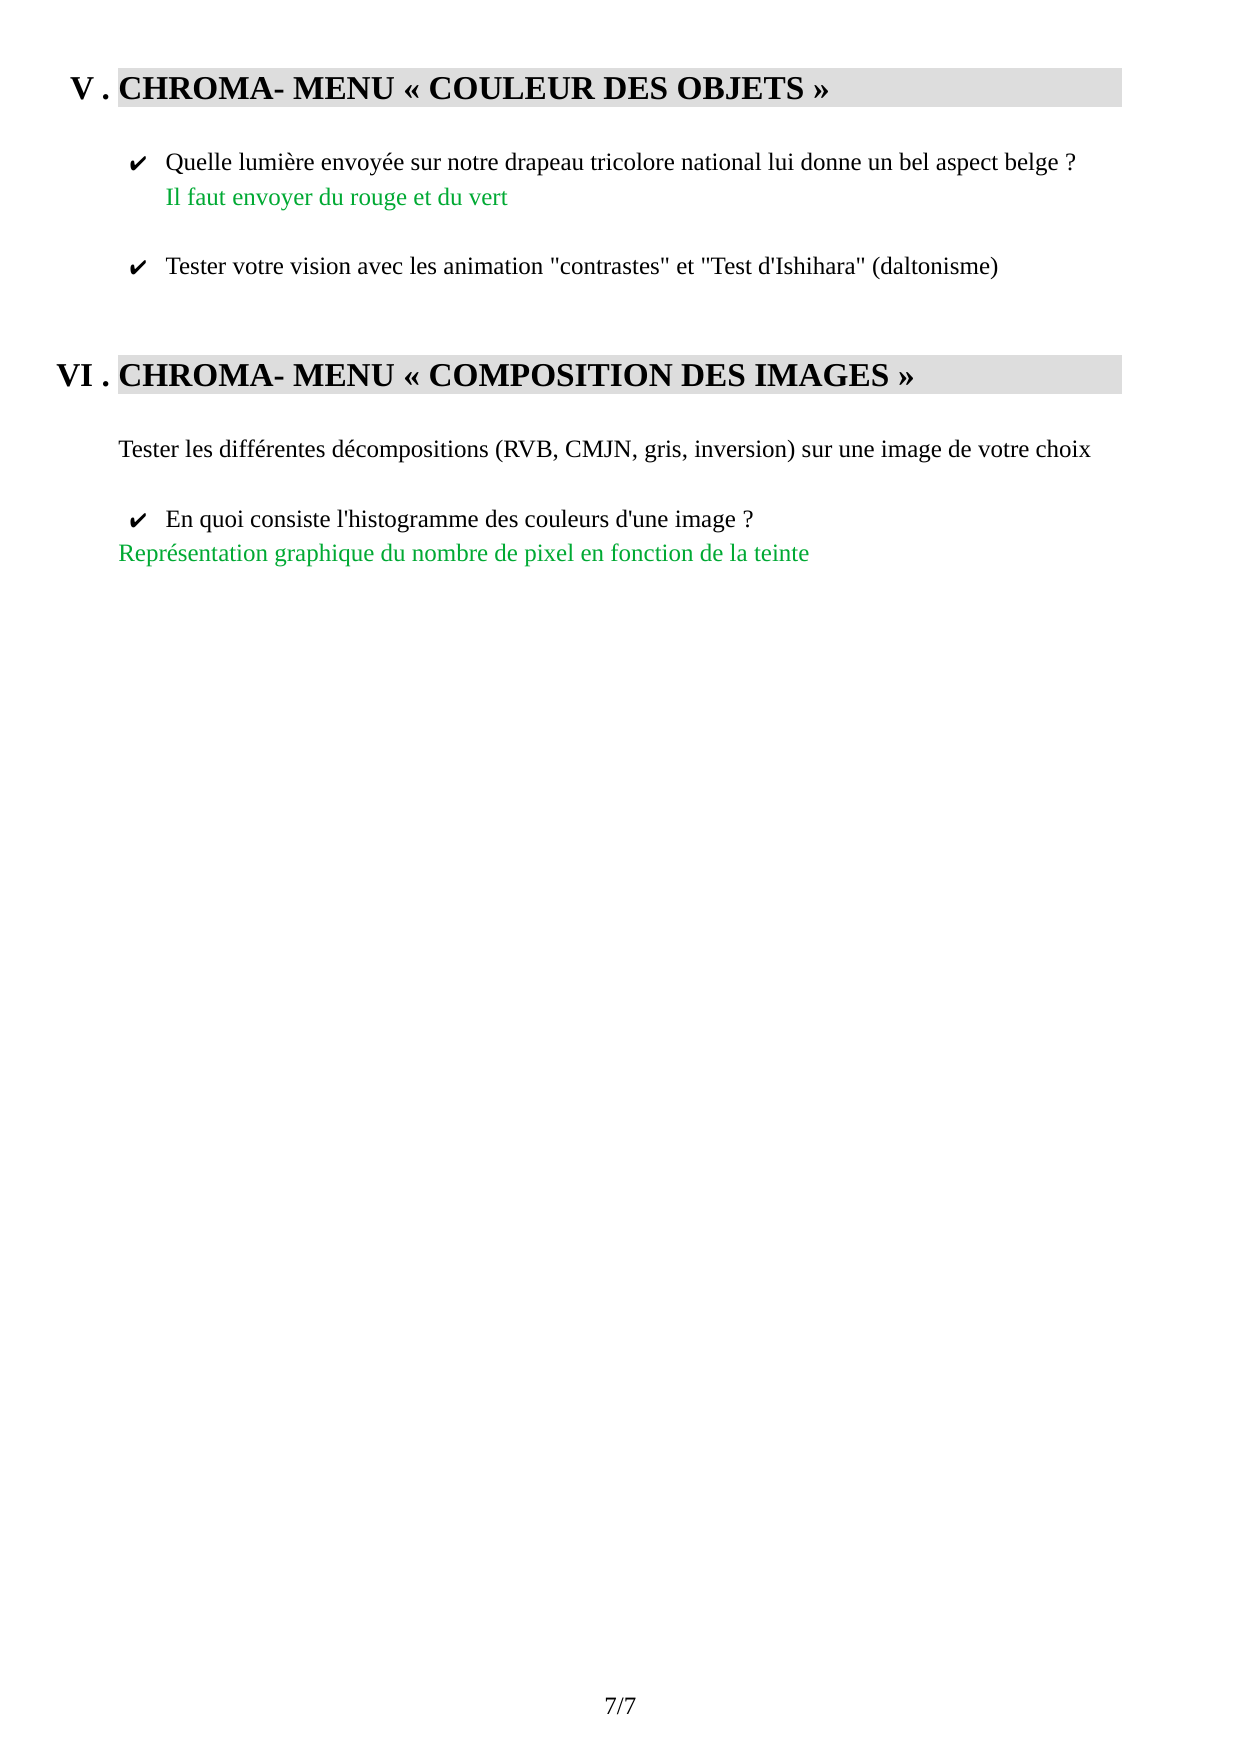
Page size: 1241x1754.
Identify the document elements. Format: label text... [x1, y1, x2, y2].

list Il faut envoyer du rouge et du vert [130, 182, 1122, 211]
text Représentation graphique du nombre de pixel en fonction de la teinte [118, 538, 1122, 567]
text Tester les différentes décompositions (RVB, CMJN, gris, inversion) sur une image de votre choix [118, 434, 1122, 463]
list Quelle lumière envoyée sur notre drapeau tricolore national lui donne un bel aspect belge ? [130, 147, 1122, 176]
list Chroma- menu « Couleur des objets » [118, 68, 1122, 107]
list Chroma- menu « Composition des images » [118, 355, 1122, 394]
list Tester votre vision avec les animation "contrastes" et "Test d'Ishihara" (daltonisme) [130, 251, 1122, 280]
list En quoi consiste l'histogramme des couleurs d'une image ? [130, 504, 1122, 532]
